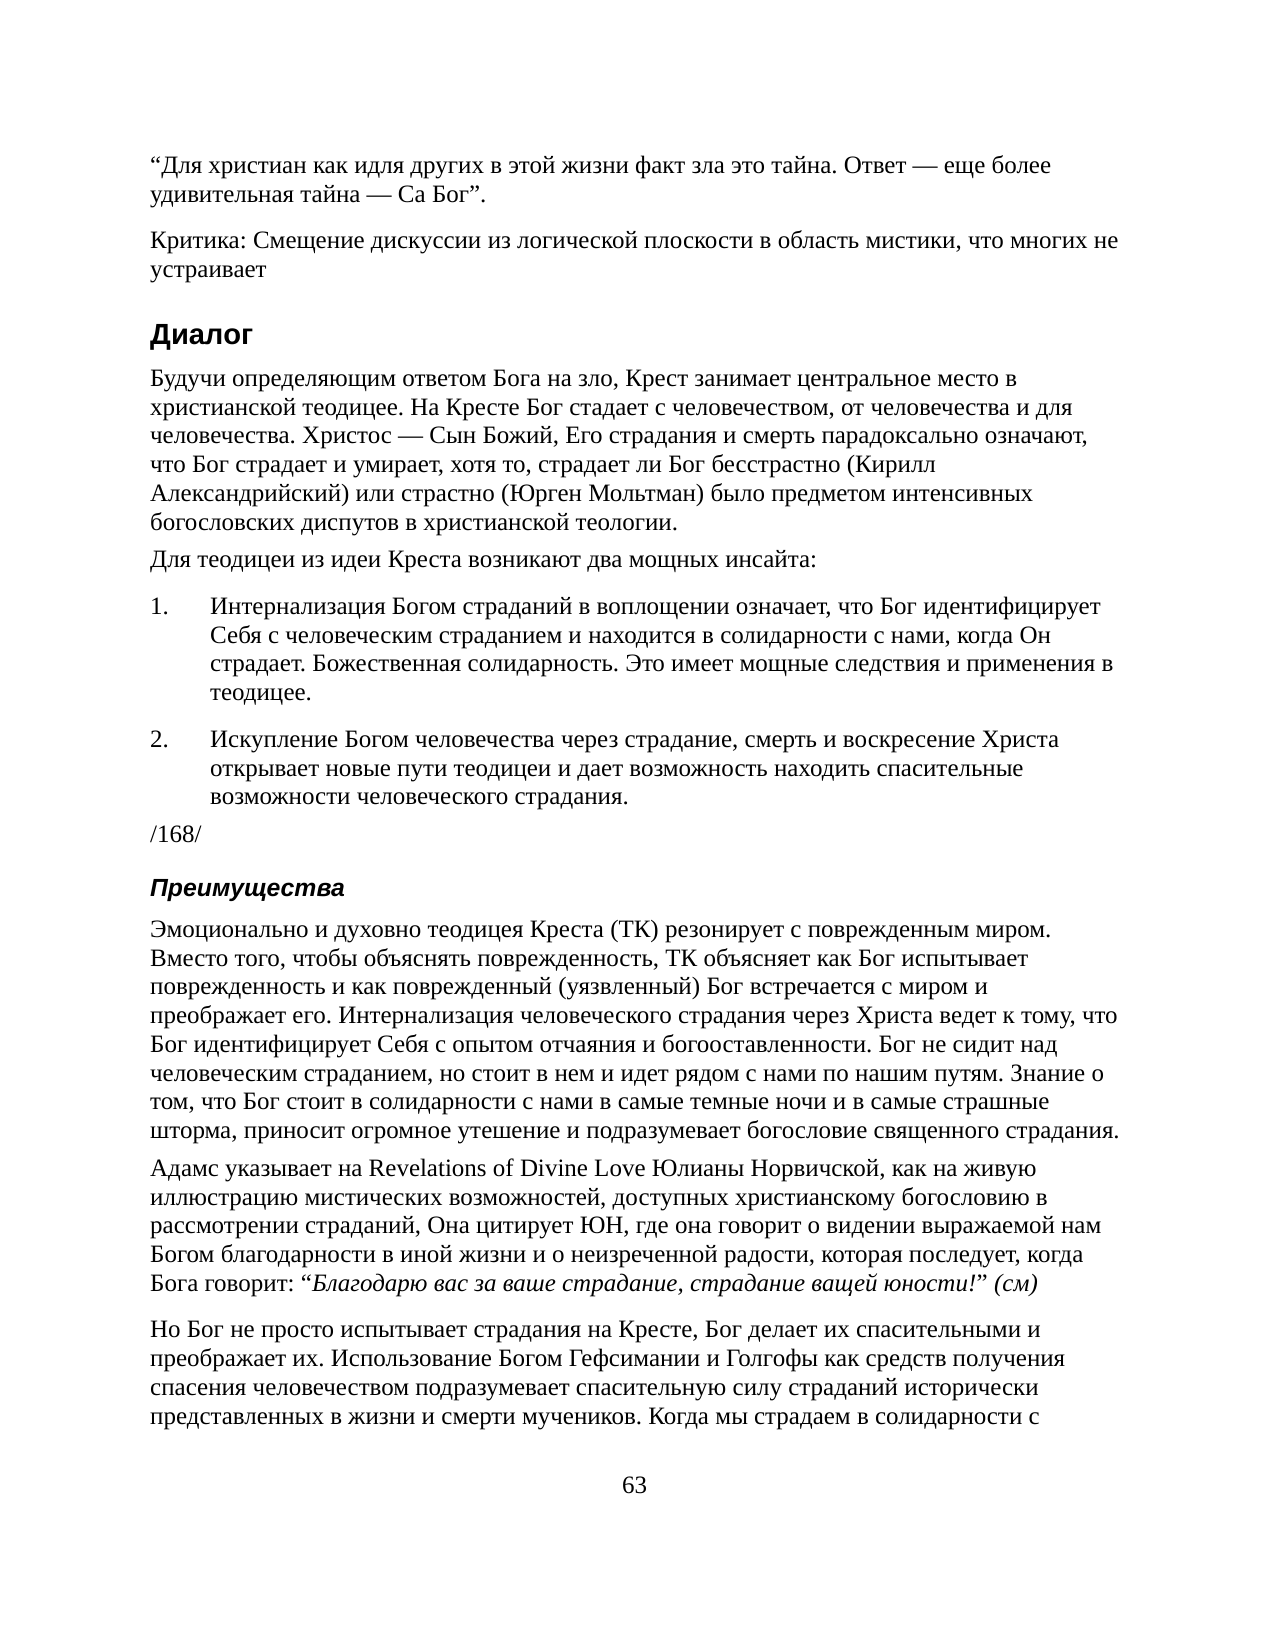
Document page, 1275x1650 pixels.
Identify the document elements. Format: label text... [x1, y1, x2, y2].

text Будучи определяющим ответом Бога на зло, Крест занимает центральное место в христианской теодицее. На Кресте Бог стадает с человечеством, от человечества и для человечества. Христос — Сын Божий, Его страдания и смерть парадоксально означают, что Бог страдает и умирает, хотя то, страдает ли Бог бесстрастно (Кирилл Александрийский) или страстно (Юрген Мольтман) было предметом интенсивных богословских диспутов в христианской теологии. [150, 363, 1125, 535]
text Для теодицеи из идеи Креста возникают два мощных инсайта: [150, 544, 1125, 573]
subtitle Диалог [150, 317, 1125, 350]
list Интернализация Богом страданий в воплощении означает, что Бог идентифицирует Себя с человеческим страданием и находится в солидарности с нами, когда Он страдает. Божественная солидарность. Это имеет мощные следствия и применения в теодицее. [150, 591, 1125, 706]
list Искупление Богом человечества через страдание, смерть и воскресение Христа открывает новые пути теодицеи и дает возможность находить спасительные возможности человеческого страдания. [150, 724, 1125, 810]
text “Для христиан как идля других в этой жизни факт зла это тайна. Ответ — еще более удивительная тайна — Са Бог”. [150, 150, 1125, 207]
text /168/ [150, 819, 1125, 848]
text Но Бог не просто испытывает страдания на Кресте, Бог делает их спасительными и преображает их. Использование Богом Гефсимании и Голгофы как средств получения спасения человечеством подразумевает спасительную силу страданий исторически представленных в жизни и смерти мучеников. Когда мы страдаем в солидарности с [150, 1314, 1125, 1429]
text Критика: Смещение дискуссии из логической плоскости в область мистики, что многих не устраивает [150, 225, 1125, 283]
text Эмоционально и духовно теодицея Креста (ТК) резонирует с поврежденным миром. Вместо того, чтобы объяснять поврежденность, ТК объясняет как Бог испытывает поврежденность и как поврежденный (уязвленный) Бог встречается с миром и преображает его. Интернализация человеческого страдания через Христа ведет к тому, что Бог идентифицирует Себя с опытом отчаяния и богооставленности. Бог не сидит над человеческим страданием, но стоит в нем и идет рядом с нами по нашим путям. Знание о том, что Бог стоит в солидарности с нами в самые темные ночи и в самые страшные шторма, приносит огромное утешение и подразумевает богословие священного страдания. [150, 914, 1125, 1144]
text Адамс указывает на Revelations of Divine Love Юлианы Норвичской, как на живую иллюстрацию мистических возможностей, доступных христианскому богословию в рассмотрении страданий, Она цитирует ЮН, где она говорит о видении выражаемой нам Богом благодарности в иной жизни и о неизреченной радости, которая последует, когда Бога говорит: “Благодарю вас за ваше страдание, страдание ващей юности!” (см) [150, 1153, 1125, 1297]
subtitle Преимущества [150, 873, 1125, 901]
